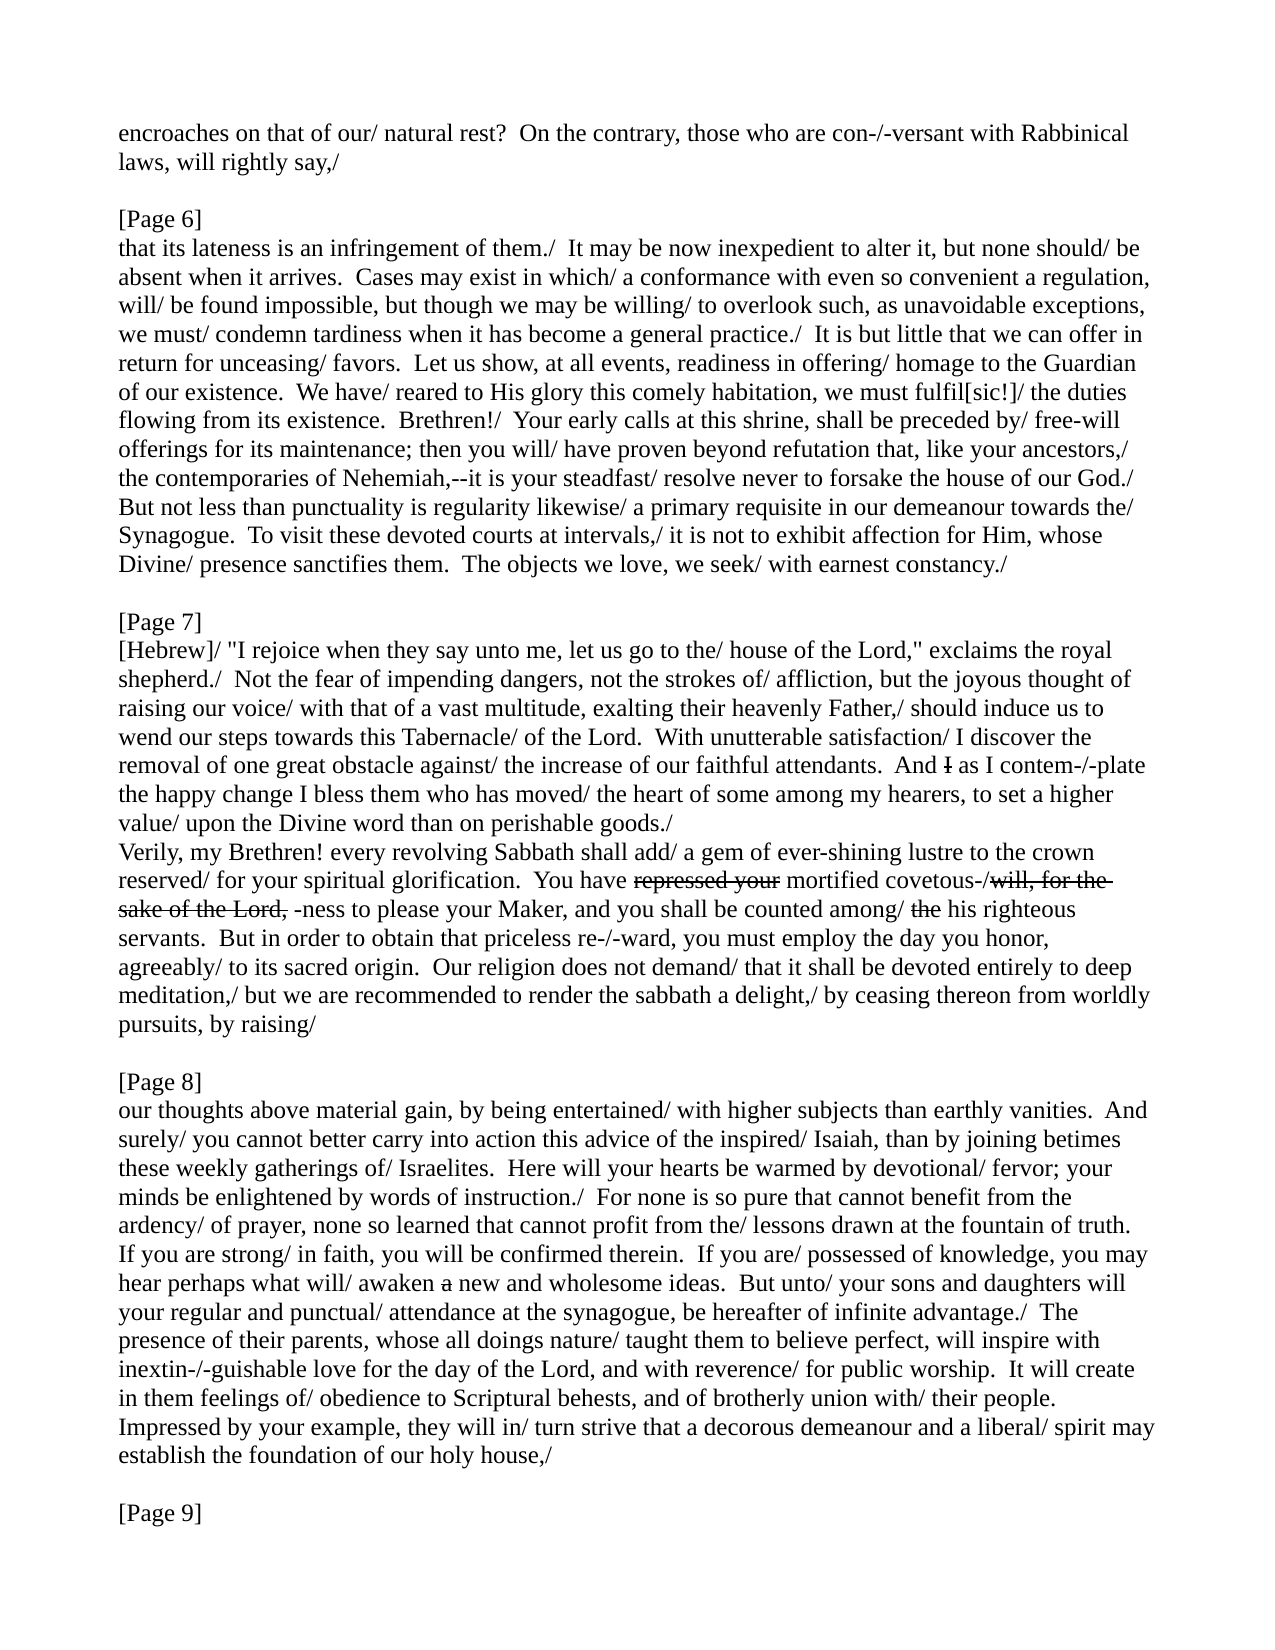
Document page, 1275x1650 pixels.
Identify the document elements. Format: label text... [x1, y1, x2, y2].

text that its lateness is an infringement of them./ It may be now inexpedient to alter it, but none should/ be absent when it arrives. Cases may exist in which/ a conformance with even so convenient a regulation, will/ be found impossible, but though we may be willing/ to overlook such, as unavoidable exceptions, we must/ condemn tardiness when it has become a general practice./ It is but little that we can offer in return for unceasing/ favors. Let us show, at all events, readiness in offering/ homage to the Guardian of our existence. We have/ reared to His glory this comely habitation, we must fulfil[sic!]/ the duties flowing from its existence. Brethren!/ Your early calls at this shrine, shall be preceded by/ free-will offerings for its maintenance; then you will/ have proven beyond refutation that, like your ancestors,/ the contemporaries of Nehemiah,--it is your steadfast/ resolve never to forsake the house of our God./ But not less than punctuality is regularity likewise/ a primary requisite in our demeanour towards the/ Synagogue. To visit these devoted courts at intervals,/ it is not to exhibit affection for Him, whose Divine/ presence sanctifies them. The objects we love, we seek/ with earnest constancy./ [118, 233, 1157, 578]
text our thoughts above material gain, by being entertained/ with higher subjects than earthly vanities. And surely/ you cannot better carry into action this advice of the inspired/ Isaiah, than by joining betimes these weekly gatherings of/ Israelites. Here will your hearts be warmed by devotional/ fervor; your minds be enlightened by words of instruction./ For none is so pure that cannot benefit from the ardency/ of prayer, none so learned that cannot profit from the/ lessons drawn at the fountain of truth. If you are strong/ in faith, you will be confirmed therein. If you are/ possessed of knowledge, you may hear perhaps what will/ awaken a new and wholesome ideas. But unto/ your sons and daughters will your regular and punctual/ attendance at the synagogue, be hereafter of infinite advantage./ The presence of their parents, whose all doings nature/ taught them to believe perfect, will inspire with inextin-/-guishable love for the day of the Lord, and with reverence/ for public worship. It will create in them feelings of/ obedience to Scriptural behests, and of brotherly union with/ their people. Impressed by your example, they will in/ turn strive that a decorous demeanour and a liberal/ spirit may establish the foundation of our holy house,/ [118, 1096, 1157, 1469]
text encroaches on that of our/ natural rest? On the contrary, those who are con-/-versant with Rabbinical laws, will rightly say,/ [118, 118, 1157, 176]
text [Page 7] [118, 607, 1157, 636]
text [Page 9] [118, 1498, 1157, 1527]
text [Hebrew]/ "I rejoice when they say unto me, let us go to the/ house of the Lord," exclaims the royal shepherd./ Not the fear of impending dangers, not the strokes of/ affliction, but the joyous thought of raising our voice/ with that of a vast multitude, exalting their heavenly Father,/ should induce us to wend our steps towards this Tabernacle/ of the Lord. With unutterable satisfaction/ I discover the removal of one great obstacle against/ the increase of our faithful attendants. And I as I contem-/-plate the happy change I bless them who has moved/ the heart of some among my hearers, to set a higher value/ upon the Divine word than on perishable goods./ [118, 636, 1157, 837]
text [Page 8] [118, 1067, 1157, 1096]
text [Page 6] [118, 204, 1157, 233]
text Verily, my Brethren! every revolving Sabbath shall add/ a gem of ever-shining lustre to the crown reserved/ for your spiritual glorification. You have repressed your mortified covetous-/will, for the sake of the Lord, -ness to please your Maker, and you shall be counted among/ the his righteous servants. But in order to obtain that priceless re-/-ward, you must employ the day you honor, agreeably/ to its sacred origin. Our religion does not demand/ that it shall be devoted entirely to deep meditation,/ but we are recommended to render the sabbath a delight,/ by ceasing thereon from worldly pursuits, by raising/ [118, 837, 1157, 1038]
